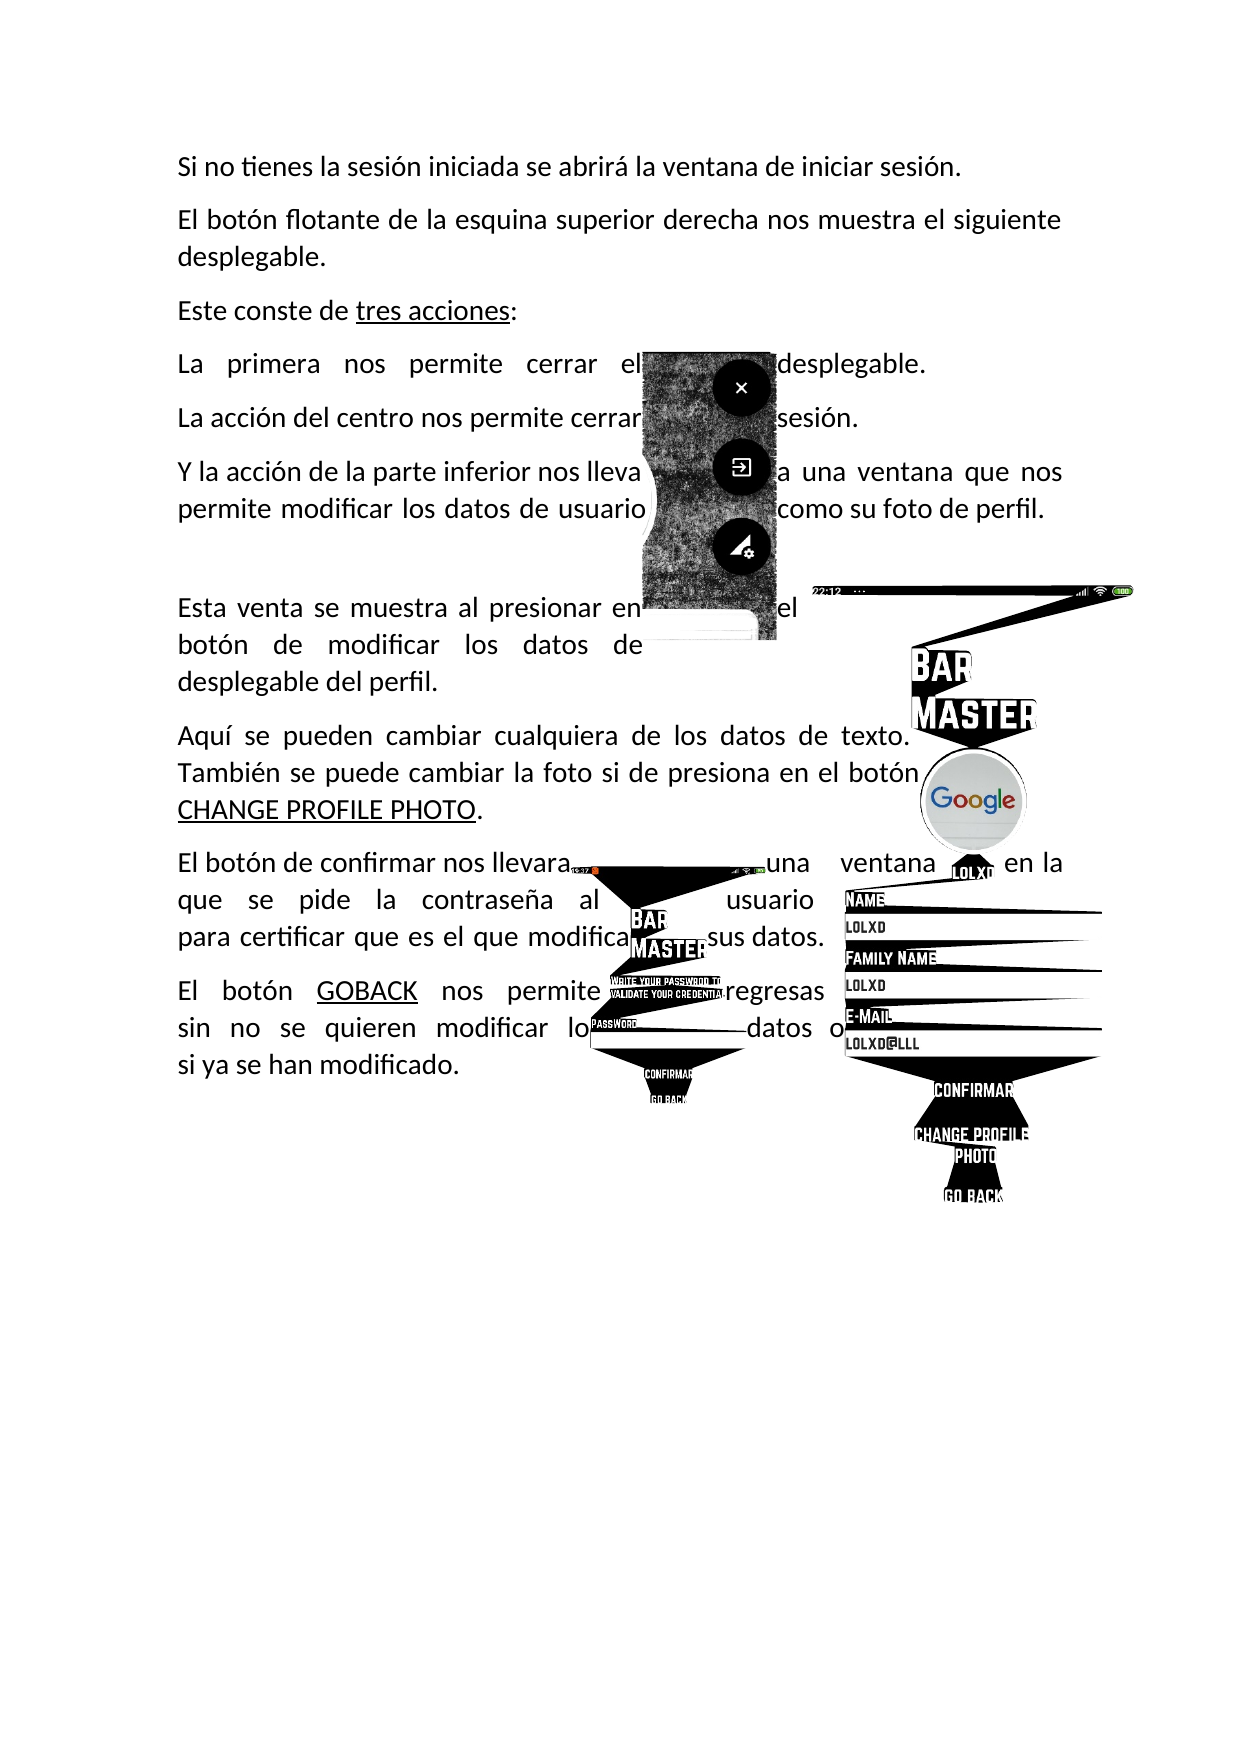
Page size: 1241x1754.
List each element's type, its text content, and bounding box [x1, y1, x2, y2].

text Y la acción de la parte inferior nos lleva a una ventana que nos permite modificar los datos de usuario como su foto de perfil. [177, 453, 651, 525]
text Esta venta se muestra al presionar en el botón de modificar los datos de desplegable del perfil. [177, 589, 1063, 699]
text La acción del centro nos permite cerrar [177, 399, 643, 435]
text El botón GOBACK nos permite regresas sin no se quieren modificar lo datos o si ya se han modificado. [625, 972, 934, 1082]
text El botón de confirmar nos llevara una ventana en la que se pide la contraseña al usuario para certificar que es el que modifica sus datos. [177, 844, 965, 954]
text [982, 717, 1063, 826]
text Aquí se pueden cambiar cualquiera de los datos de texto. También se puede cambiar la foto si de presiona en el botón CHANGE PROFILE PHOTO. [177, 717, 965, 826]
text Si no tienes la sesión iniciada se abrirá la ventana de iniciar sesión. [177, 148, 1063, 183]
text El botón GOBACK nos permite regresas sin no se quieren modificar lo datos o si ya se han modificado. [177, 972, 653, 1082]
text El botón de confirmar nos llevara una ventana en la que se pide la contraseña al usuario para certificar que es el que modifica sus datos. [860, 844, 1063, 910]
text sesión. [775, 399, 1063, 435]
text Y la acción de la parte inferior nos lleva a una ventana que nos permite modificar los datos de usuario como su foto de perfil. [775, 453, 1063, 525]
text El botón GOBACK nos permite regresas sin no se quieren modificar lo datos o si ya se han modificado. [877, 1000, 1063, 1026]
text El botón flotante de la esquina superior derecha nos muestra el siguiente desplegable. [177, 201, 1063, 274]
text Este conste de tres acciones: [177, 292, 1063, 327]
text La primera nos permite cerrar el desplegable. [177, 346, 1063, 381]
